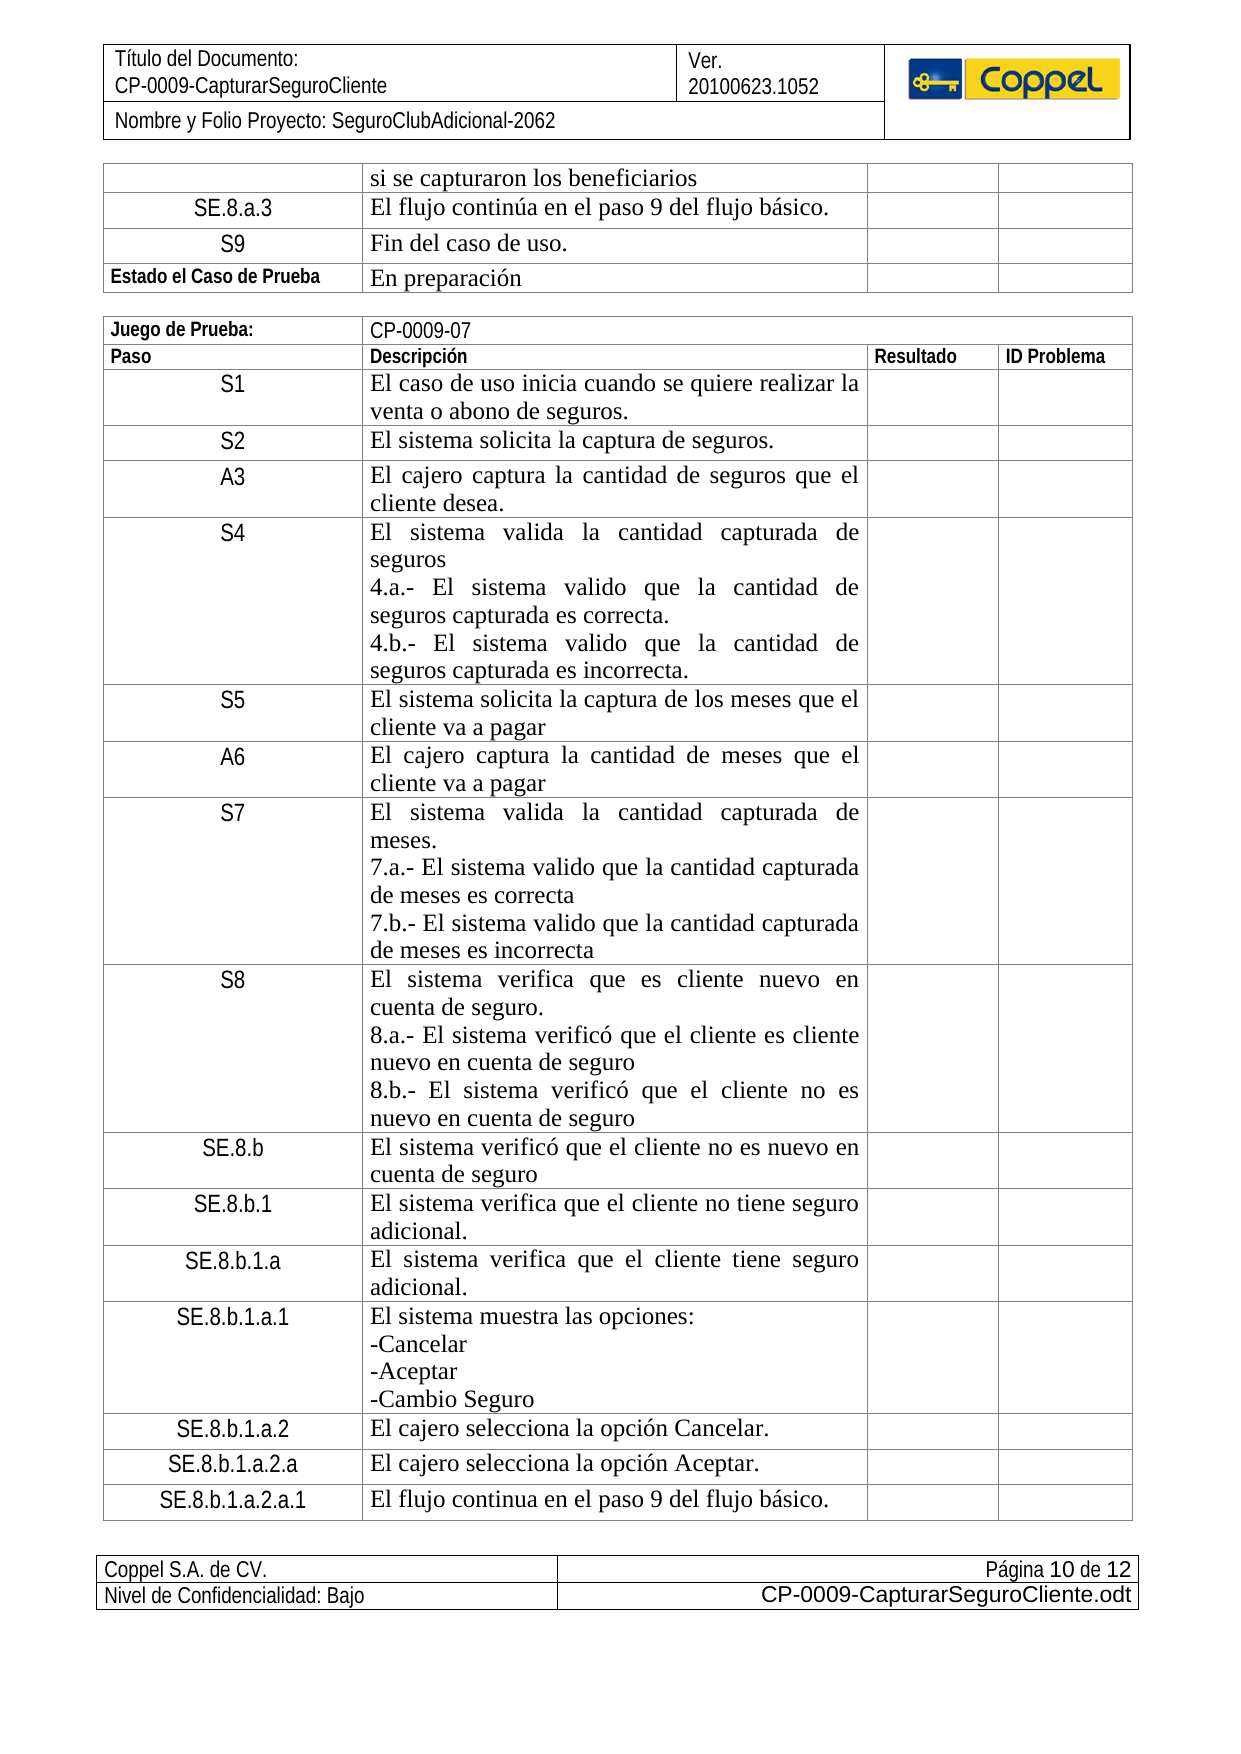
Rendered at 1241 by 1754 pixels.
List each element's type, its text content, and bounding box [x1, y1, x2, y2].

table_cell [104, 164, 362, 192]
table_cell El cajero selecciona la opción Cancelar. [363, 1414, 867, 1448]
table_cell SE.8.b.1.a [104, 1246, 362, 1301]
table_cell SE.8.b.1.a.1 [104, 1302, 362, 1413]
table_cell [868, 685, 998, 741]
table_cell [999, 518, 1132, 684]
table_cell El sistema valida la cantidad capturada de meses. 7.a.- El sistema valido que la cantidad capturada de meses es correcta 7.b.- El sistema valido que la cantidad capturada de meses es incorrecta [363, 798, 867, 964]
table_cell [868, 461, 998, 517]
table_cell S8 [104, 965, 362, 1132]
table_cell El flujo continúa en el paso 9 del flujo básico. [363, 193, 867, 228]
table_cell [868, 426, 998, 460]
table_cell [868, 1485, 998, 1519]
table_cell A3 [104, 461, 362, 517]
table_cell [999, 164, 1132, 192]
table_cell El cajero captura la cantidad de meses que el cliente va a pagar [363, 742, 867, 797]
table_cell [868, 1189, 998, 1244]
table_cell [868, 1302, 998, 1413]
table_cell [999, 1302, 1132, 1413]
table_cell [868, 1450, 998, 1484]
table_cell [999, 1246, 1132, 1301]
table_cell [999, 193, 1132, 228]
table_cell [868, 1414, 998, 1448]
table_cell [999, 229, 1132, 263]
table_cell [999, 1485, 1132, 1519]
table_cell S7 [104, 798, 362, 964]
table_cell Fin del caso de uso. [363, 229, 867, 263]
table_cell El sistema muestra las opciones: -Cancelar -Aceptar -Cambio Seguro [363, 1302, 867, 1413]
table_header CP-0009-07 [363, 317, 1132, 343]
table_cell [868, 264, 998, 292]
table_cell El flujo continua en el paso 9 del flujo básico. [363, 1485, 867, 1519]
table_cell [999, 1133, 1132, 1188]
table_cell El sistema solicita la captura de los meses que el cliente va a pagar [363, 685, 867, 741]
table_cell SE.8.b.1 [104, 1189, 362, 1244]
table_cell [868, 370, 998, 425]
table_cell En preparación [363, 264, 867, 292]
table_cell SE.8.a.3 [104, 193, 362, 228]
table_cell Descripción [363, 345, 867, 368]
table_cell [868, 164, 998, 192]
table_cell El sistema verifica que el cliente tiene seguro adicional. [363, 1246, 867, 1301]
table_cell S2 [104, 426, 362, 460]
table_cell [999, 264, 1132, 292]
table_cell [999, 798, 1132, 964]
table_cell [999, 1189, 1132, 1244]
table_cell El sistema verifica que es cliente nuevo en cuenta de seguro. 8.a.- El sistema verificó que el cliente es cliente nuevo en cuenta de seguro 8.b.- El sistema verificó que el cliente no es nuevo en cuenta de seguro [363, 965, 867, 1132]
table_cell El cajero selecciona la opción Aceptar. [363, 1450, 867, 1484]
table_cell SE.8.b.1.a.2.a [104, 1450, 362, 1484]
table_cell S4 [104, 518, 362, 684]
table_cell [868, 1246, 998, 1301]
table_cell SE.8.b.1.a.2.a.1 [104, 1485, 362, 1519]
table_cell [999, 1414, 1132, 1448]
table_cell Paso [104, 345, 362, 368]
table_cell El sistema verifica que el cliente no tiene seguro adicional. [363, 1189, 867, 1244]
table_cell SE.8.b [104, 1133, 362, 1188]
table_cell [999, 742, 1132, 797]
table_cell [868, 742, 998, 797]
table_cell [999, 1450, 1132, 1484]
table_cell si se capturaron los beneficiarios [363, 164, 867, 192]
table_cell El cajero captura la cantidad de seguros que el cliente desea. [363, 461, 867, 517]
table_cell [999, 370, 1132, 425]
table_cell A6 [104, 742, 362, 797]
table_cell [999, 461, 1132, 517]
table_cell Estado el Caso de Prueba [104, 264, 362, 292]
table_cell Resultado [868, 345, 998, 368]
table_header Juego de Prueba: [104, 317, 362, 343]
table_cell El sistema solicita la captura de seguros. [363, 426, 867, 460]
table_cell [868, 798, 998, 964]
table_cell [999, 685, 1132, 741]
table_cell [868, 193, 998, 228]
table_cell S9 [104, 229, 362, 263]
table_cell S5 [104, 685, 362, 741]
table_cell [868, 965, 998, 1132]
table_cell [999, 965, 1132, 1132]
table_cell El caso de uso inicia cuando se quiere realizar la venta o abono de seguros. [363, 370, 867, 425]
table_cell El sistema verificó que el cliente no es nuevo en cuenta de seguro [363, 1133, 867, 1188]
table_cell ID Problema [999, 345, 1132, 368]
table_cell SE.8.b.1.a.2 [104, 1414, 362, 1448]
table_cell [868, 1133, 998, 1188]
table_cell [999, 426, 1132, 460]
table_cell [868, 518, 998, 684]
table_cell S1 [104, 370, 362, 425]
table_cell El sistema valida la cantidad capturada de seguros 4.a.- El sistema valido que la cantidad de seguros capturada es correcta. 4.b.- El sistema valido que la cantidad de seguros capturada es incorrecta. [363, 518, 867, 684]
table_cell [868, 229, 998, 263]
